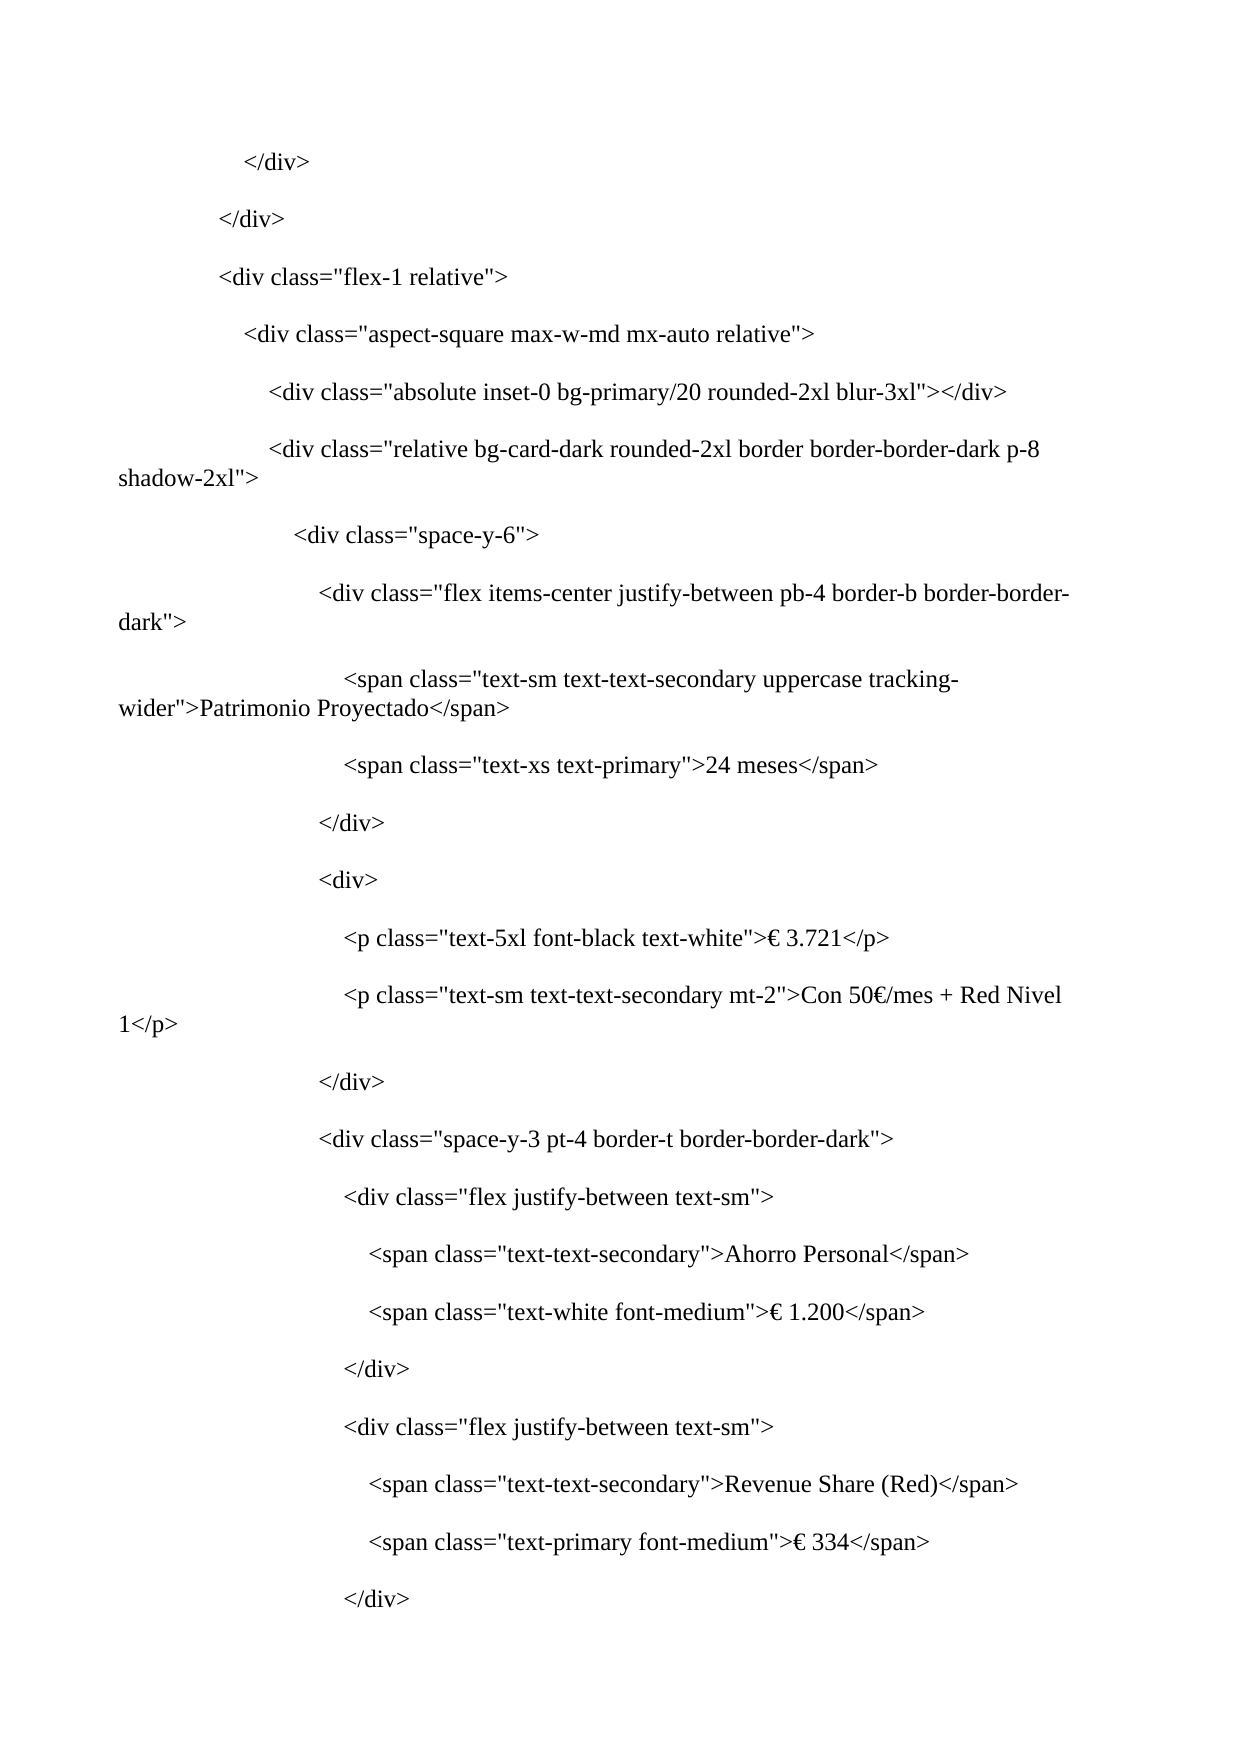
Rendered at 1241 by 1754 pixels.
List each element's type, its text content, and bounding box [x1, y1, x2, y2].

table_cell </div> </div> <div class="flex-1 relative"> <div class="aspect-square max-w-md mx-auto relative"> <div class="absolute inset-0 bg-primary/20 rounded-2xl blur-3xl"></div> <div class="relative bg-card-dark rounded-2xl border border-border-dark p-8 shadow-2xl"> <div class="space-y-6"> <div class="flex items-center justify-between pb-4 border-b border-border-dark"> <span class="text-sm text-text-secondary uppercase tracking-wider">Patrimonio Proyectado</span> <span class="text-xs text-primary">24 meses</span> </div> <div> <p class="text-5xl font-black text-white">€ 3.721</p> <p class="text-sm text-text-secondary mt-2">Con 50€/mes + Red Nivel 1</p> </div> <div class="space-y-3 pt-4 border-t border-border-dark"> <div class="flex justify-between text-sm"> <span class="text-text-secondary">Ahorro Personal</span> <span class="text-white font-medium">€ 1.200</span> </div> <div class="flex justify-between text-sm"> <span class="text-text-secondary">Revenue Share (Red)</span> <span class="text-primary font-medium">€ 334</span> </div> [118, 118, 1122, 1613]
